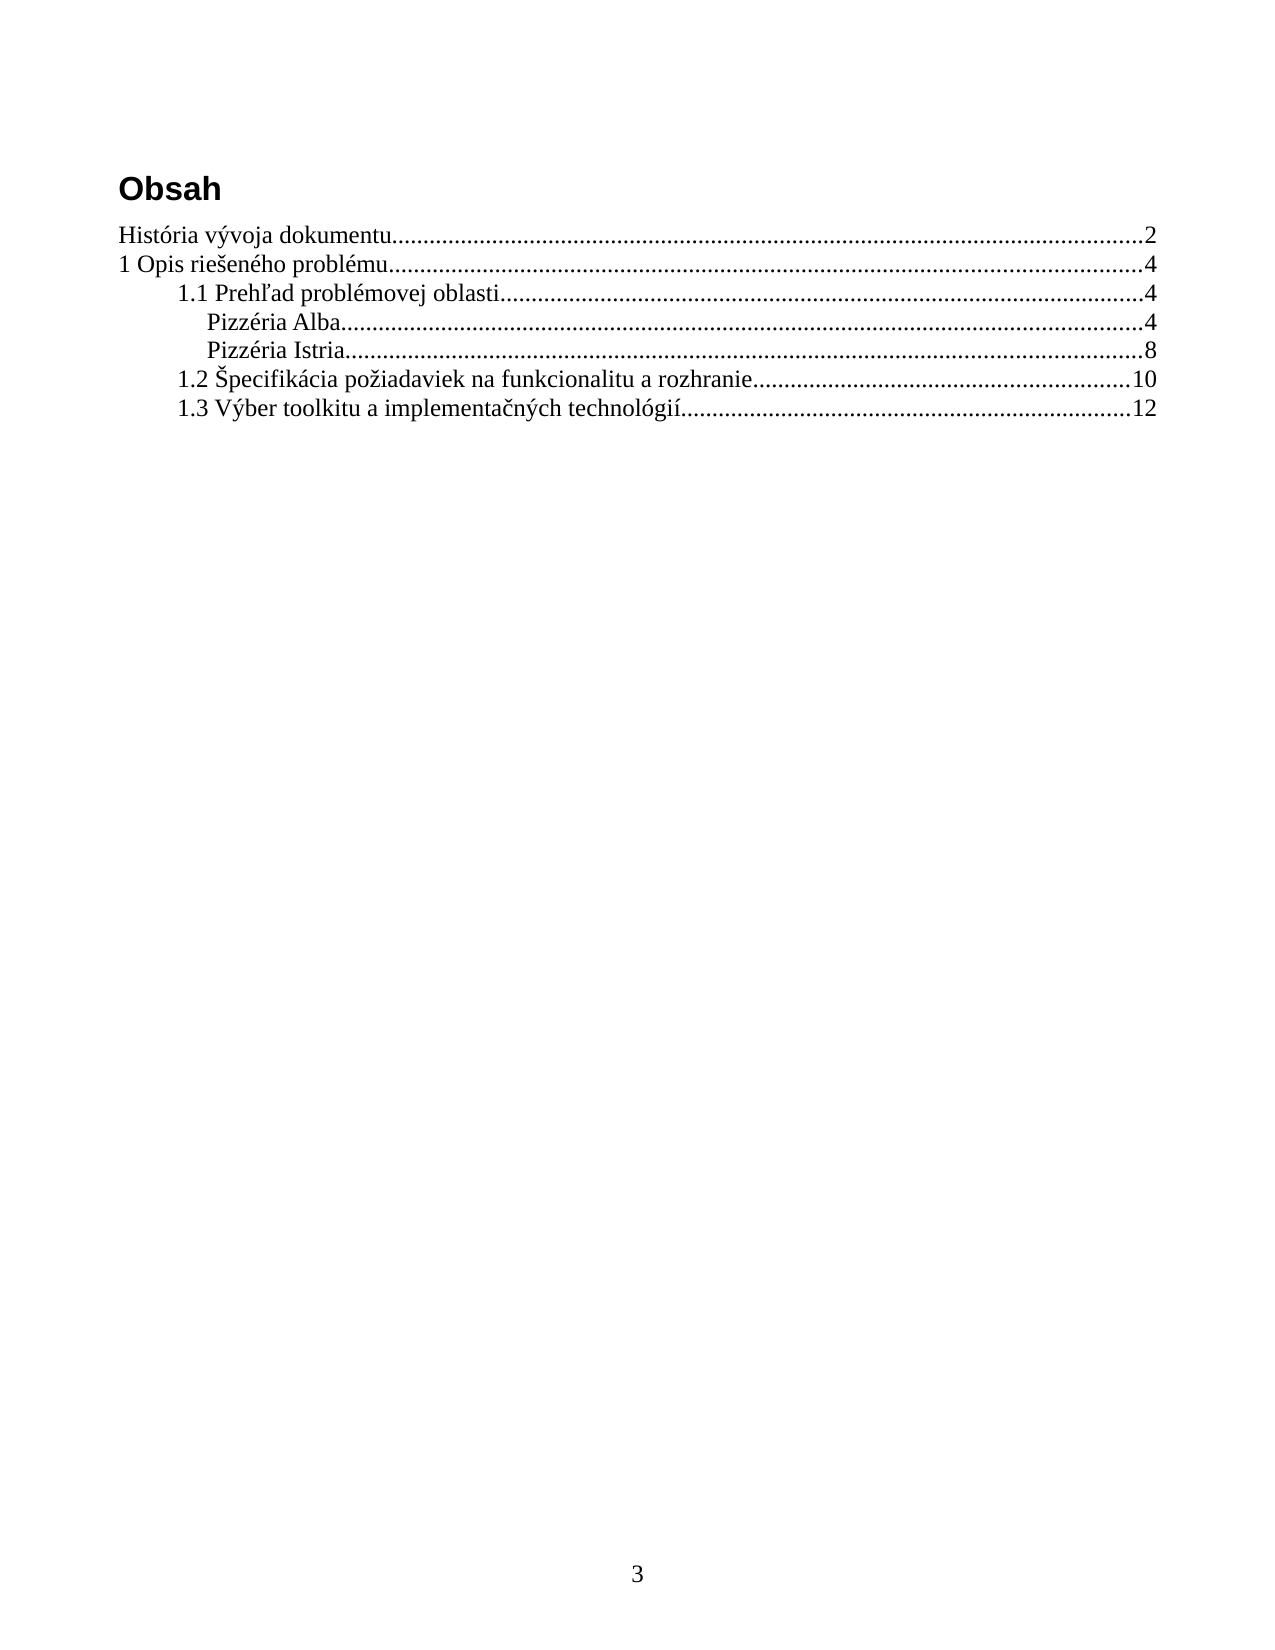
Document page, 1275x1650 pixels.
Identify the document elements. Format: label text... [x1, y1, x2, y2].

text 1.2 Špecifikácia požiadaviek na funkcionalitu a rozhranie 10 [177, 364, 1157, 393]
text 1 Opis riešeného problému 4 [118, 249, 1157, 278]
text Pizzéria Istria 8 [207, 335, 1157, 364]
text 1.1 Prehľad problémovej oblasti 4 [177, 278, 1157, 307]
text História vývoja dokumentu 2 [118, 220, 1157, 249]
subtitle Obsah [118, 169, 1157, 208]
text Pizzéria Alba 4 [207, 307, 1157, 335]
text 1.3 Výber toolkitu a implementačných technológií 12 [177, 393, 1157, 422]
